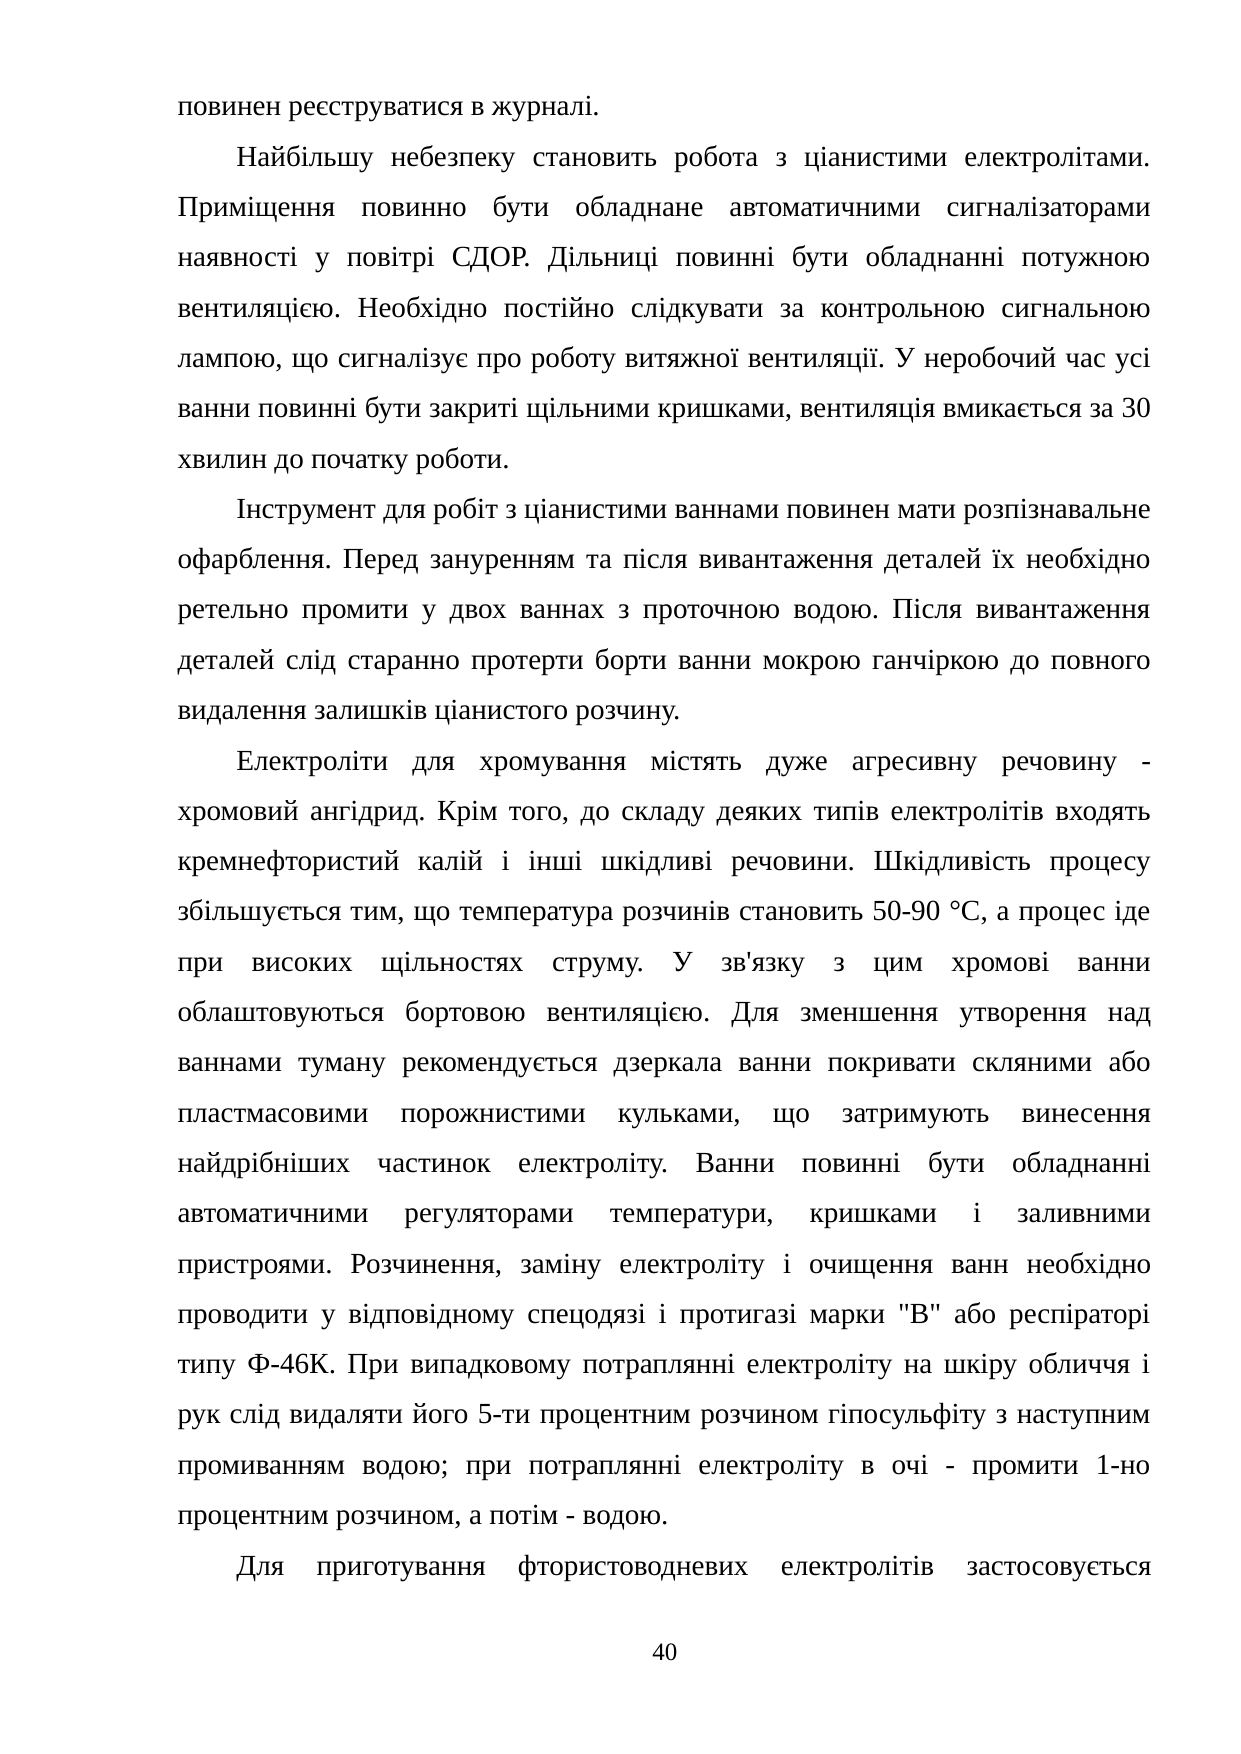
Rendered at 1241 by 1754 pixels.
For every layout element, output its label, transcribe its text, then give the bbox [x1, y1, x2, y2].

text Найбільшу небезпеку становить робота з ціанистими електролітами. Приміщення повинно бути обладнане автоматичними сигналізаторами наявності у повітрі СДОР. Дільниці повинні бути обладнанні потужною вентиляцією. Необхідно постійно слідкувати за контрольною сигнальною лампою, що сигналізує про роботу витяжної вентиляції. У неробочий час усі ванни повинні бути закриті щільними кришками, вентиляція вмикається за 30 хвилин до початку роботи. [177, 139, 1152, 474]
text Для приготування фтористоводневих електролітів застосовується [177, 1548, 1152, 1581]
text Інструмент для робіт з ціанистими ваннами повинен мати розпізнавальне офарблення. Перед зануренням та після вивантаження деталей їх необхідно ретельно промити у двох ваннах з проточною водою. Після вивантаження деталей слід старанно протерти борти ванни мокрою ганчіркою до повного видалення залишків ціанистого розчину. [177, 491, 1152, 726]
text Електроліти для хромування містять дуже агресивну речовину - хромовий ангідрид. Крім того, до складу деяких типів електролітів входять кремнефтористий калій і інші шкідливі речовини. Шкідливість процесу збільшується тим, що температура розчинів становить 50-90 °С, а процес іде при високих щільностях струму. У зв'язку з цим хромові ванни облаштовуються бортовою вентиляцією. Для зменшення утворення над ваннами туману рекомендується дзеркала ванни покривати скляними або пластмасовими порожнистими кульками, що затримують винесення найдрібніших частинок електроліту. Ванни повинні бути обладнанні автоматичними регуляторами температури, кришками і заливними пристроями. Розчинення, заміну електроліту і очищення ванн необхідно проводити у відповідному спецодязі і протигазі марки "В" або респіраторі типу Ф-46К. При випадковому потраплянні електроліту на шкіру обличчя і рук слід видаляти його 5-ти процентним розчином гіпосульфіту з наступним промиванням водою; при потраплянні електроліту в очі - промити 1-но процентним розчином, а потім - водою. [177, 743, 1152, 1531]
text повинен реєструватися в журналі. [177, 88, 1152, 122]
